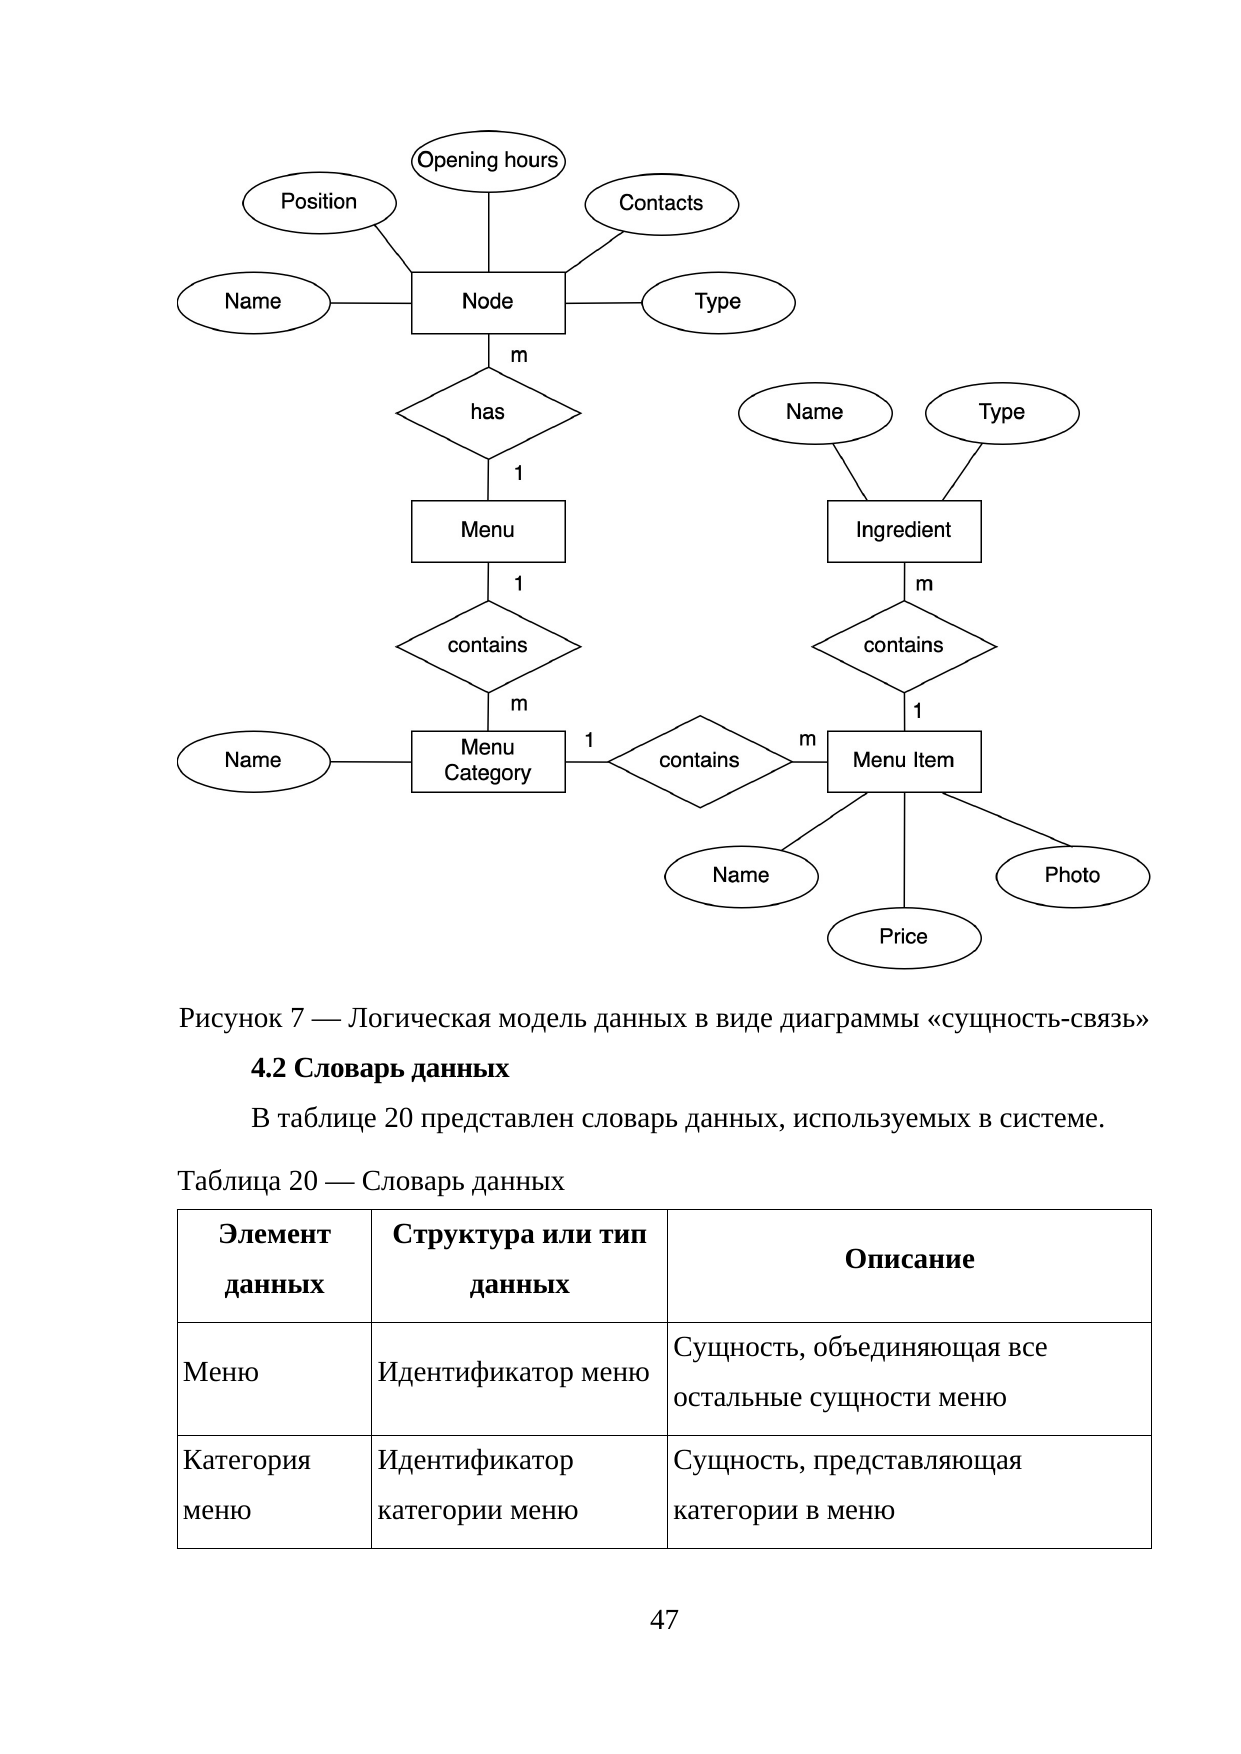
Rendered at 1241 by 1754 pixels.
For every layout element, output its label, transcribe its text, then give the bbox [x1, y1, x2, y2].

table_cell Сущность, представляющая категории в меню [668, 1436, 1151, 1548]
text Таблица 20 — Словарь данных [177, 1163, 1152, 1197]
table_header Элемент данных [178, 1210, 371, 1322]
picture [177, 130, 1152, 971]
table_header Описание [668, 1210, 1151, 1322]
text В таблице 20 представлен словарь данных, используемых в системе. [177, 1100, 1152, 1134]
table_header Структура или тип данных [372, 1210, 667, 1322]
table_cell Сущность, объединяющая все остальные сущности меню [668, 1323, 1151, 1435]
table_cell Категория меню [178, 1436, 371, 1548]
table_cell Идентификатор меню [372, 1323, 667, 1435]
table_cell Меню [178, 1323, 371, 1435]
text Рисунок 7 — Логическая модель данных в виде диаграммы «сущность-связь» [177, 971, 1152, 1033]
subtitle Словарь данных [177, 1050, 1152, 1083]
table_cell Идентификатор категории меню [372, 1436, 667, 1548]
